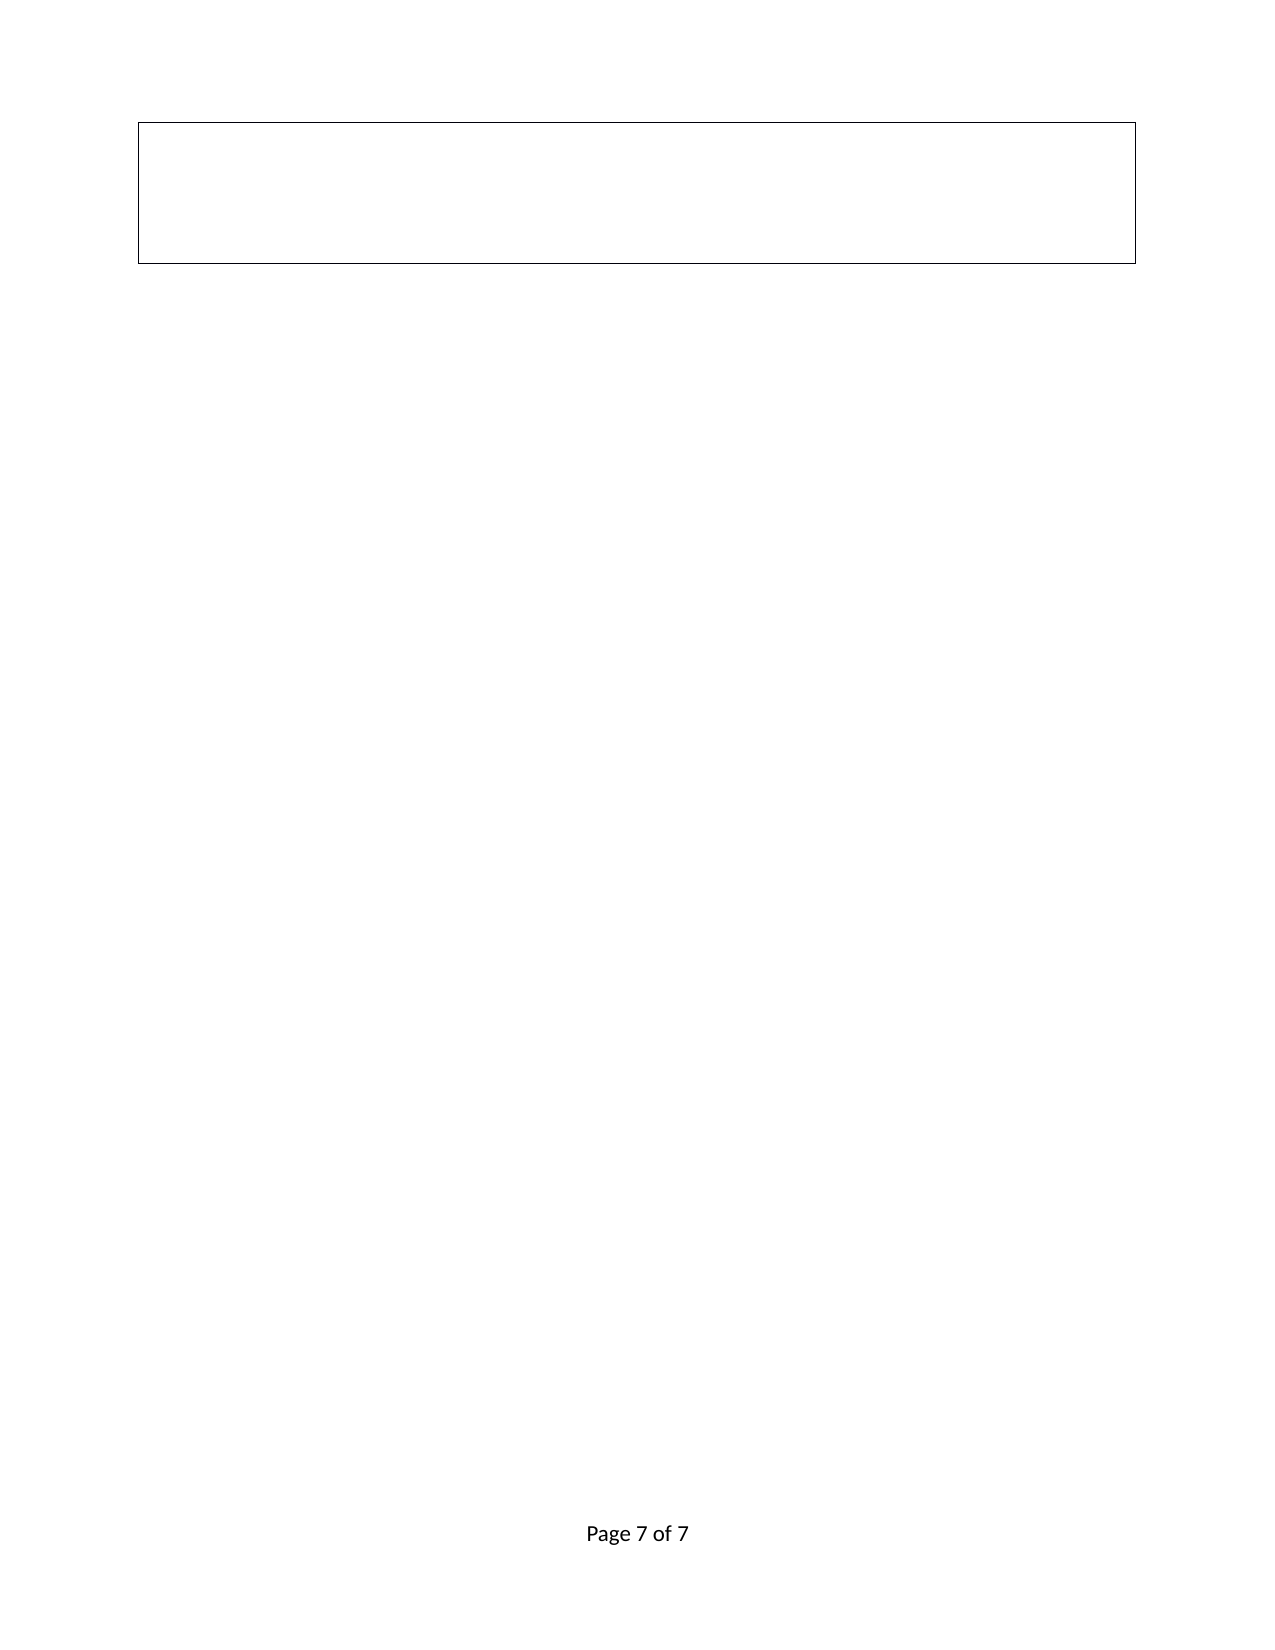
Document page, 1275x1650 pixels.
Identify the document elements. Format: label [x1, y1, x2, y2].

table_header [139, 123, 1135, 263]
